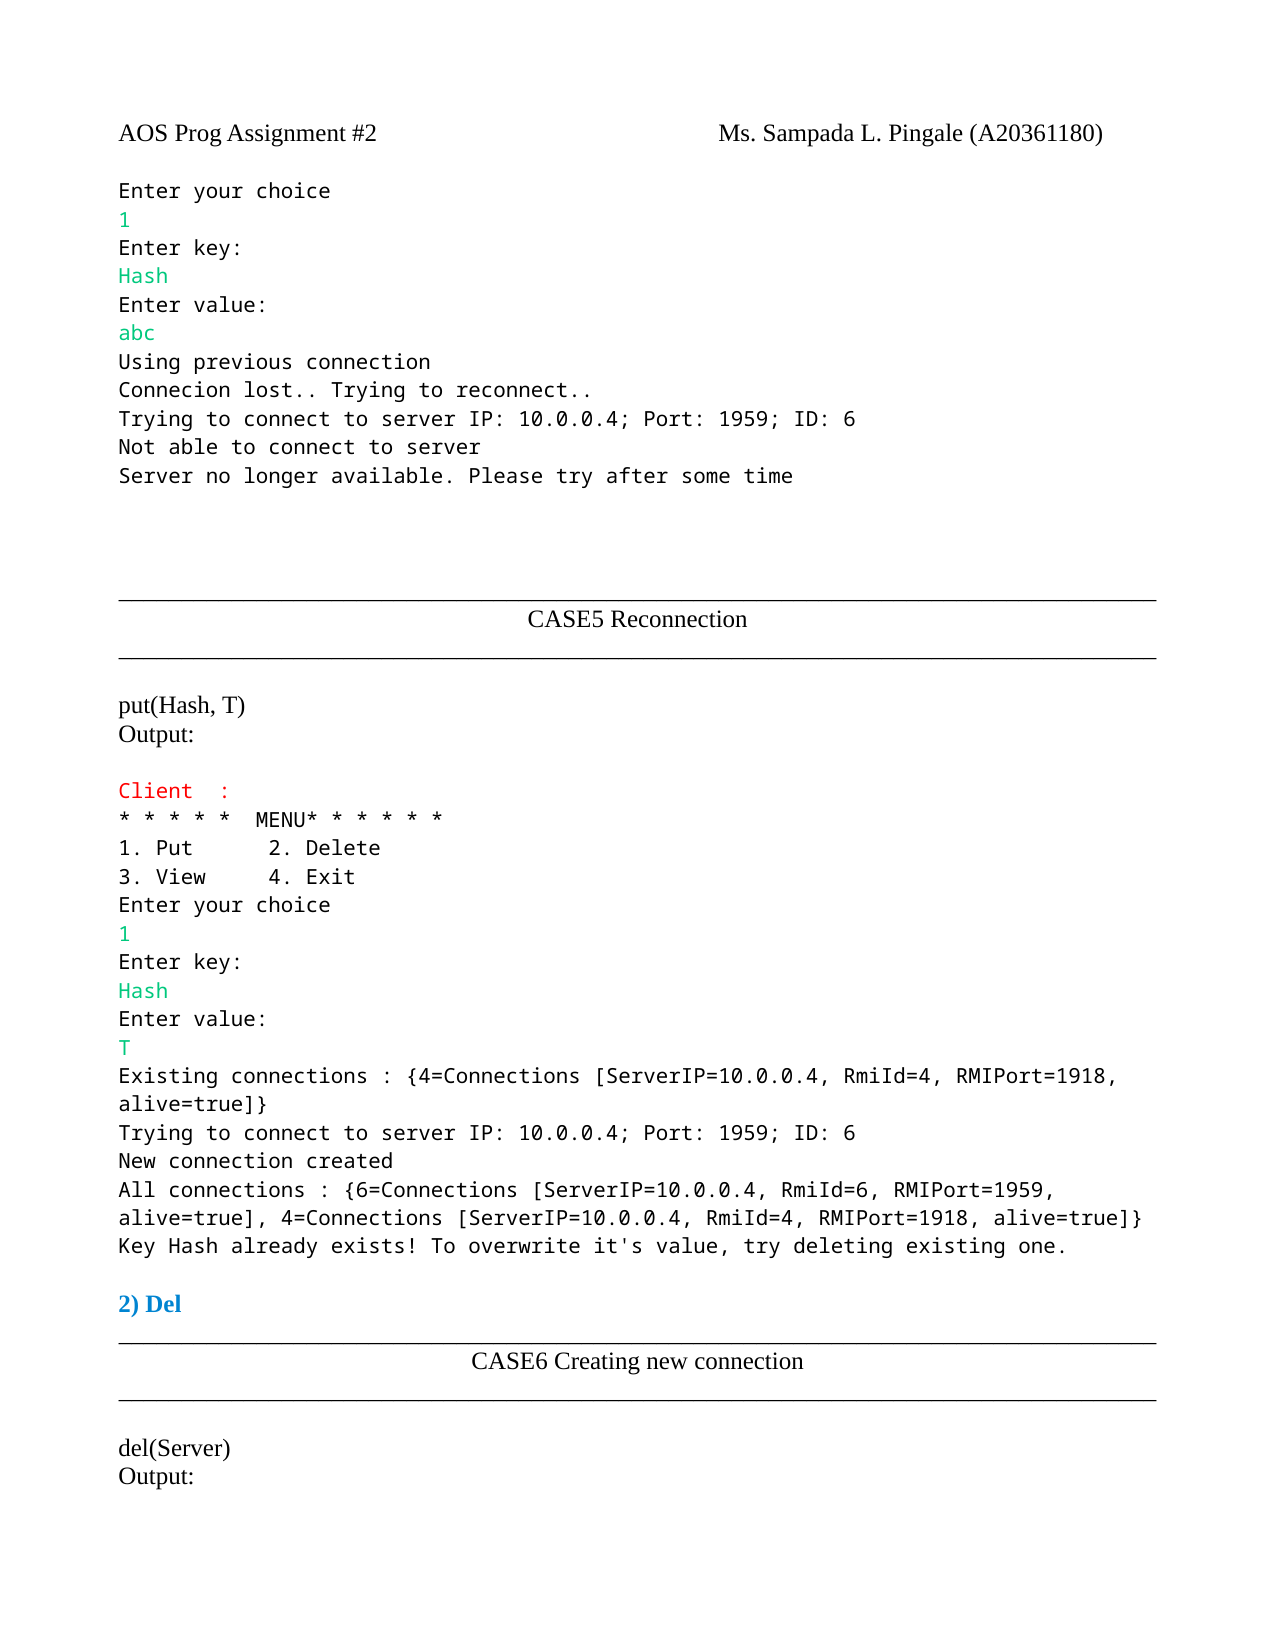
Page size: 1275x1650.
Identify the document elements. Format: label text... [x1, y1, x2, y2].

text Output: [118, 719, 1157, 748]
text Server no longer available. Please try after some time [118, 461, 1157, 489]
text 1 [118, 919, 1157, 947]
text Client : [118, 777, 1157, 805]
text Hash [118, 976, 1157, 1004]
text ___________________________________________________________________________________ [118, 575, 1157, 604]
text ___________________________________________________________________________________ [118, 1375, 1157, 1404]
text New connection created [118, 1146, 1157, 1175]
text put(Hash, T) [118, 690, 1157, 719]
text * * * * * MENU* * * * * * [118, 805, 1157, 833]
text 1 [118, 205, 1157, 233]
text CASE5 Reconnection [118, 604, 1157, 633]
text abc [118, 318, 1157, 347]
text ___________________________________________________________________________________ [118, 633, 1157, 662]
text Using previous connection [118, 347, 1157, 375]
text Existing connections : {4=Connections [ServerIP=10.0.0.4, RmiId=4, RMIPort=1918, alive=true]} [118, 1061, 1157, 1118]
text Trying to connect to server IP: 10.0.0.4; Port: 1959; ID: 6 [118, 404, 1157, 432]
text 2) Del [118, 1289, 1157, 1318]
text Enter key: [118, 233, 1157, 262]
text Enter value: [118, 1004, 1157, 1033]
text Not able to connect to server [118, 432, 1157, 461]
text Enter your choice [118, 176, 1157, 205]
text 3. View 4. Exit [118, 862, 1157, 890]
text All connections : {6=Connections [ServerIP=10.0.0.4, RmiId=6, RMIPort=1959, alive=true], 4=Connections [ServerIP=10.0.0.4, RmiId=4, RMIPort=1918, alive=true]} [118, 1175, 1157, 1232]
text Output: [118, 1461, 1157, 1490]
text ___________________________________________________________________________________ [118, 1318, 1157, 1346]
text Enter value: [118, 290, 1157, 318]
text Connecion lost.. Trying to reconnect.. [118, 375, 1157, 404]
text 1. Put 2. Delete [118, 833, 1157, 862]
text Enter key: [118, 947, 1157, 976]
text Key Hash already exists! To overwrite it's value, try deleting existing one. [118, 1232, 1157, 1260]
text CASE6 Creating new connection [118, 1346, 1157, 1375]
text del(Server) [118, 1433, 1157, 1461]
text T [118, 1033, 1157, 1061]
text Enter your choice [118, 890, 1157, 919]
text Trying to connect to server IP: 10.0.0.4; Port: 1959; ID: 6 [118, 1118, 1157, 1146]
text Hash [118, 262, 1157, 290]
